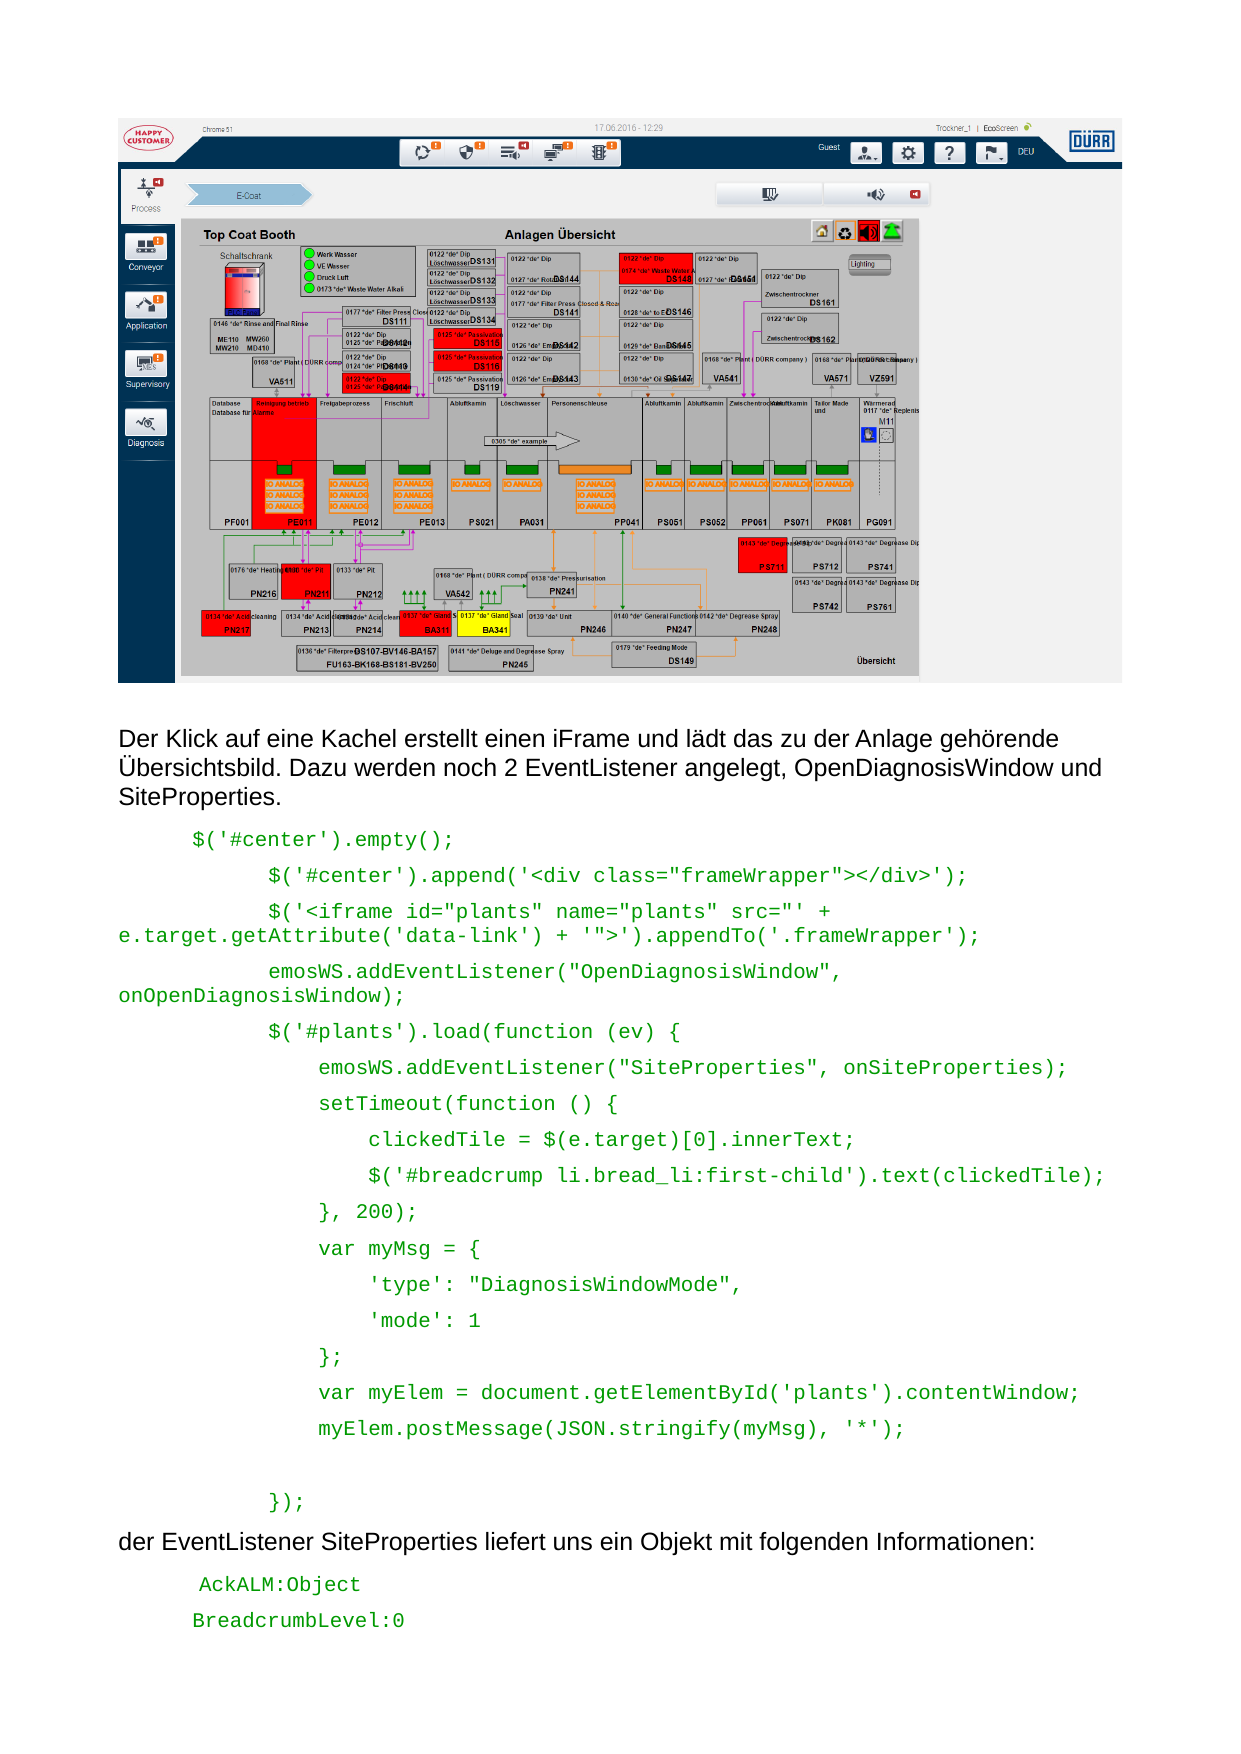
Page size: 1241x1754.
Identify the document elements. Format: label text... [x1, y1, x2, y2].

text }); [118, 1491, 1122, 1514]
text $('<iframe id="plants" name="plants" src="' + e.target.getAttribute('data-link') + '">').appendTo('.frameWrapper'); [118, 901, 1122, 948]
text $('#breadcrump li.bread_li:first-child').text(clickedTile); [118, 1165, 1122, 1189]
text emosWS.addEventListener("OpenDiagnosisWindow", onOpenDiagnosisWindow); [118, 961, 1122, 1008]
text AckALM:Object [118, 1568, 1122, 1598]
text myElem.postMessage(JSON.stringify(myMsg), '*'); [118, 1418, 1122, 1442]
text $('#plants').load(function (ev) { [118, 1021, 1122, 1044]
picture [118, 118, 1123, 683]
text BreadcrumbLevel:0 [118, 1610, 1122, 1634]
text 'mode': 1 [118, 1310, 1122, 1333]
text var myMsg = { [118, 1238, 1122, 1261]
text Der Klick auf eine Kachel erstellt einen iFrame und lädt das zu der Anlage gehörende Übersichtsbild. Dazu werden noch 2 EventListener angelegt, OpenDiagnosisWindow und SiteProperties. [118, 724, 1122, 810]
text $('#center').append('<div class="frameWrapper"></div>'); [118, 865, 1122, 889]
text $('#center').empty(); [118, 823, 1122, 852]
text }, 200); [118, 1201, 1122, 1225]
text 'type': "DiagnosisWindowMode", [118, 1274, 1122, 1297]
text emosWS.addEventListener("SiteProperties", onSiteProperties); [118, 1057, 1122, 1081]
text }; [118, 1346, 1122, 1370]
text setTimeout(function () { [118, 1093, 1122, 1117]
text clickedTile = $(e.target)[0].innerText; [118, 1129, 1122, 1153]
text var myElem = document.getElementById('plants').contentWindow; [118, 1382, 1122, 1406]
text der EventListener SiteProperties liefert uns ein Objekt mit folgenden Informationen: [118, 1527, 1122, 1556]
